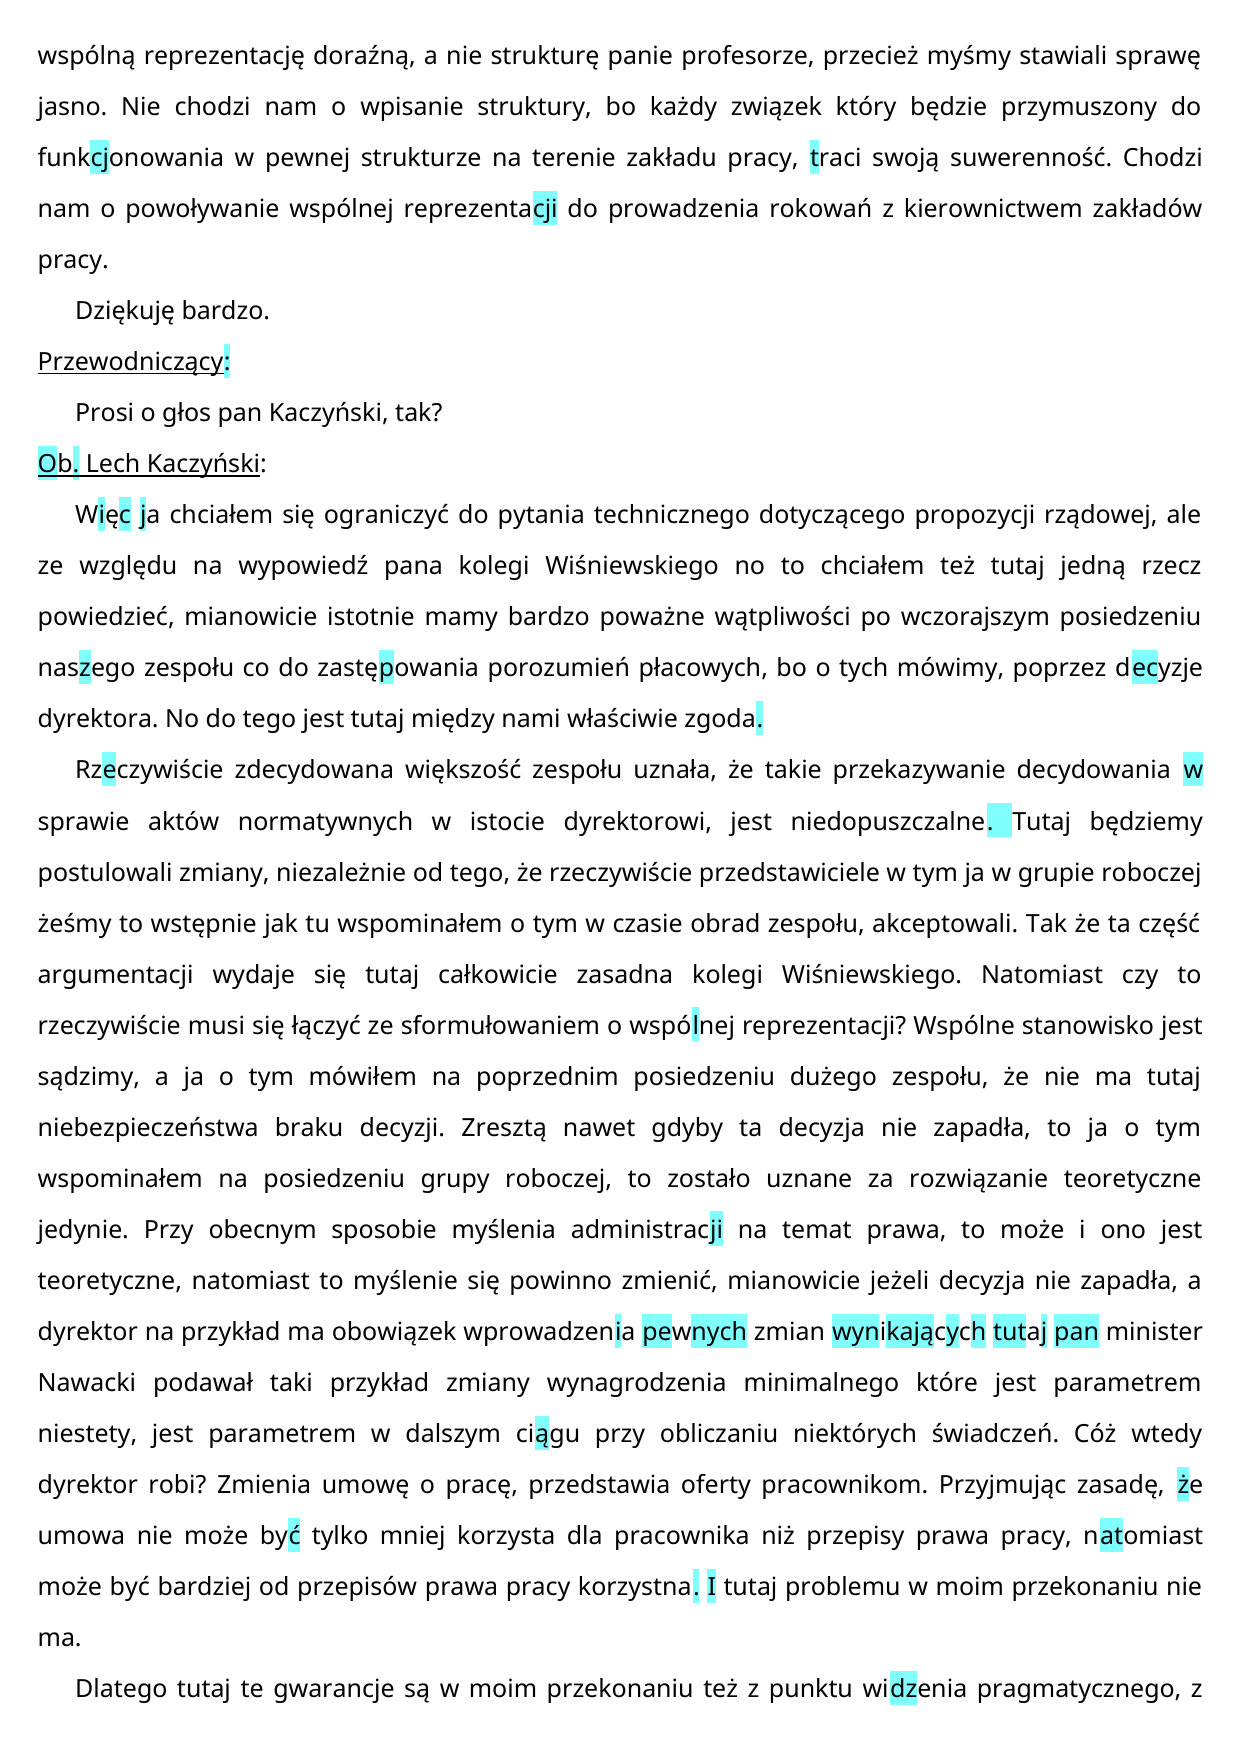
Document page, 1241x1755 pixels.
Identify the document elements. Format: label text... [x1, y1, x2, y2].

text Przewodniczący: [37, 344, 1203, 378]
text Dlatego tutaj te gwarancje są w moim przekonaniu też z punktu widzenia pragmatycznego, z [37, 1671, 1203, 1705]
text Dziękuję bardzo. [37, 293, 1203, 327]
text Więc ja chciałem się ograniczyć do pytania technicznego dotyczącego propozycji rządowej, ale ze względu na wypowiedź pana kolegi Wiśniewskiego no to chciałem też tutaj jedną rzecz powiedzieć, mianowicie istotnie mamy bardzo poważne wątpliwości po wczorajszym posiedzeniu naszego zespołu co do zastępowania porozumień płacowych, bo o tych mówimy, poprzez decyzje dyrektora. No do tego jest tutaj między nami właściwie zgoda. [37, 497, 1203, 735]
text wspólną reprezentację doraźną, a nie strukturę panie profesorze, przecież myśmy stawiali sprawę jasno. Nie chodzi nam o wpisanie struktury, bo każdy związek który będzie przymuszony do funkcjonowania w pewnej strukturze na terenie zakładu pracy, traci swoją suwerenność. Chodzi nam o powoływanie wspólnej reprezentacji do prowadzenia rokowań z kierownictwem zakładów pracy. [37, 37, 1203, 276]
text Prosi o głos pan Kaczyński, tak? [37, 395, 1203, 429]
text Ob. Lech Kaczyński: [37, 446, 1203, 480]
text Rzeczywiście zdecydowana większość zespołu uznała, że takie przekazywanie decydowania w sprawie aktów normatywnych w istocie dyrektorowi, jest niedopuszczalne. Tutaj będziemy postulowali zmiany, niezależnie od tego, że rzeczywiście przedstawiciele w tym ja w grupie roboczej żeśmy to wstępnie jak tu wspominałem o tym w czasie obrad zespołu, akceptowali. Tak że ta część argumentacji wydaje się tutaj całkowicie zasadna kolegi Wiśniewskiego. Natomiast czy to rzeczywiście musi się łączyć ze sformułowaniem o wspólnej reprezentacji? Wspólne stanowisko jest sądzimy, a ja o tym mówiłem na poprzednim posiedzeniu dużego zespołu, że nie ma tutaj niebezpieczeństwa braku decyzji. Zresztą nawet gdyby ta decyzja nie zapadła, to ja o tym wspominałem na posiedzeniu grupy roboczej, to zostało uznane za rozwiązanie teoretyczne jedynie. Przy obecnym sposobie myślenia administracji na temat prawa, to może i ono jest teoretyczne, natomiast to myślenie się powinno zmienić, mianowicie jeżeli decyzja nie zapadła, a dyrektor na przykład ma obowiązek wprowadzenia pewnych zmian wynikających tutaj pan minister Nawacki podawał taki przykład zmiany wynagrodzenia minimalnego które jest parametrem niestety, jest parametrem w dalszym ciągu przy obliczaniu niektórych świadczeń. Cóż wtedy dyrektor robi? Zmienia umowę o pracę, przedstawia oferty pracownikom. Przyjmując zasadę, że umowa nie może być tylko mniej korzysta dla pracownika niż przepisy prawa pracy, natomiast może być bardziej od przepisów prawa pracy korzystna. I tutaj problemu w moim przekonaniu nie ma. [37, 752, 1203, 1654]
